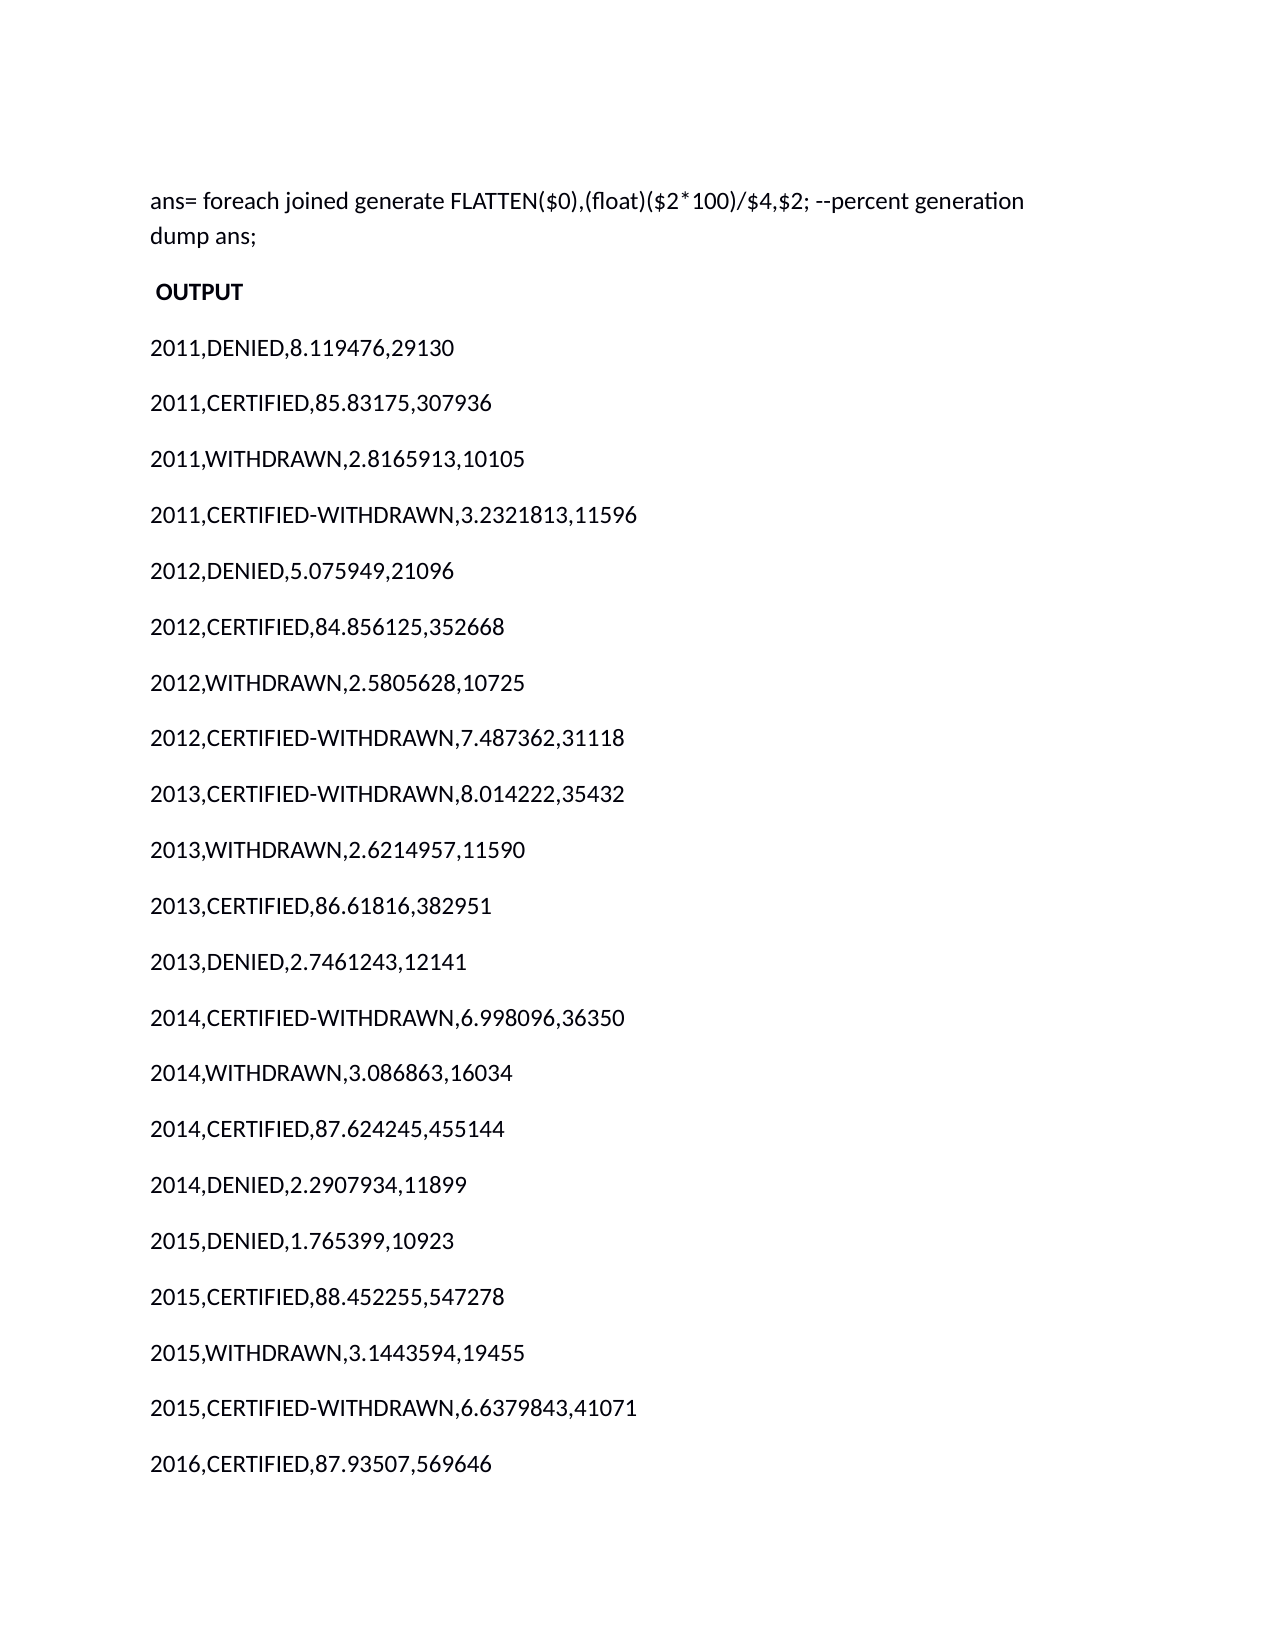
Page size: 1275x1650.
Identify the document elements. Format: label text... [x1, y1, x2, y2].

text 2011,DENIED,8.119476,29130 [150, 332, 1125, 362]
text 2011,CERTIFIED,85.83175,307936 [150, 387, 1125, 418]
text 2011,CERTIFIED-WITHDRAWN,3.2321813,11596 [150, 499, 1125, 530]
text 2012,WITHDRAWN,2.5805628,10725 [150, 667, 1125, 697]
text 2014,CERTIFIED-WITHDRAWN,6.998096,36350 [150, 1002, 1125, 1032]
text 2012,DENIED,5.075949,21096 [150, 555, 1125, 586]
text 2013,WITHDRAWN,2.6214957,11590 [150, 834, 1125, 865]
text 2014,WITHDRAWN,3.086863,16034 [150, 1057, 1125, 1088]
text 2013,DENIED,2.7461243,12141 [150, 946, 1125, 976]
text 2015,DENIED,1.765399,10923 [150, 1225, 1125, 1256]
text 2015,CERTIFIED,88.452255,547278 [150, 1281, 1125, 1311]
text 2015,CERTIFIED-WITHDRAWN,6.6379843,41071 [150, 1392, 1125, 1423]
text OUTPUT [150, 276, 1125, 306]
text 2013,CERTIFIED,86.61816,382951 [150, 890, 1125, 921]
text 2013,CERTIFIED-WITHDRAWN,8.014222,35432 [150, 778, 1125, 809]
text 2016,CERTIFIED,87.93507,569646 [150, 1448, 1125, 1479]
text 2014,DENIED,2.2907934,11899 [150, 1169, 1125, 1200]
text dump ans; [150, 220, 1125, 251]
text 2015,WITHDRAWN,3.1443594,19455 [150, 1337, 1125, 1367]
text 2011,WITHDRAWN,2.8165913,10105 [150, 443, 1125, 474]
text ans= foreach joined generate FLATTEN($0),(float)($2*100)/$4,$2; --percent generation [150, 185, 1125, 216]
text 2012,CERTIFIED-WITHDRAWN,7.487362,31118 [150, 722, 1125, 753]
text 2012,CERTIFIED,84.856125,352668 [150, 611, 1125, 641]
text 2014,CERTIFIED,87.624245,455144 [150, 1113, 1125, 1144]
